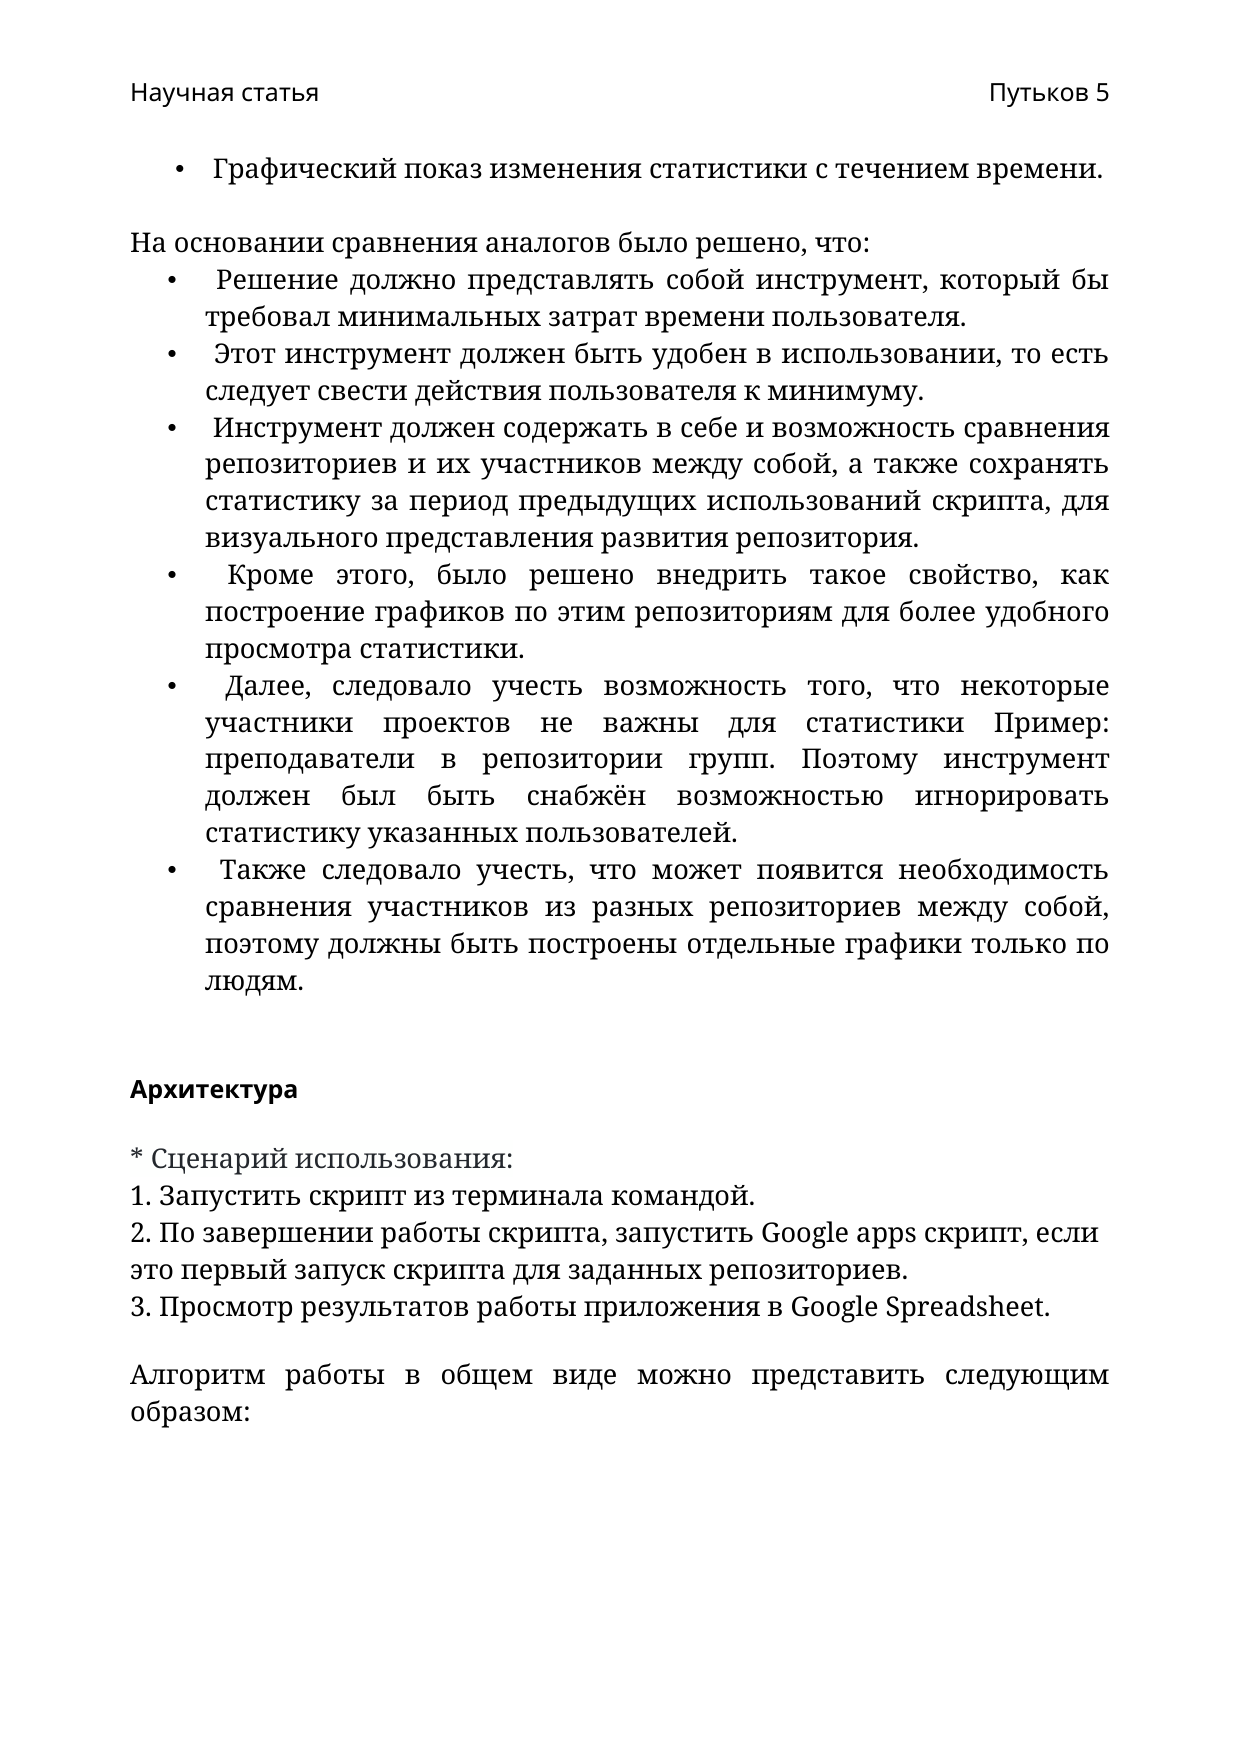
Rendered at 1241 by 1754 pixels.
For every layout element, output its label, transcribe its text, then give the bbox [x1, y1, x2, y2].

text На основании сравнения аналогов было решено, что: [130, 224, 1110, 261]
text 2. По завершении работы скрипта, запустить Google apps скрипт, если [130, 1214, 1110, 1251]
list Графический показ изменения статистики с течением времени. [175, 150, 1110, 187]
text * Сценарий использования: [130, 1140, 1110, 1177]
subtitle Архитектура [130, 1072, 1110, 1106]
text это первый запуск скрипта для заданных репозиториев. [130, 1251, 1110, 1287]
list Этот инструмент должен быть удобен в использовании, то есть следует свести действия пользователя к минимуму. [167, 334, 1110, 408]
text 3. Просмотр результатов работы приложения в Google Spreadsheet. [130, 1287, 1110, 1324]
text Алгоритм работы в общем виде можно представить следующим образом: [130, 1356, 1110, 1429]
list Также следовало учесть, что может появится необходимость сравнения участников из разных репозиториев между собой, поэтому должны быть построены отдельные графики только по людям. [167, 851, 1110, 998]
list Кроме этого, было решено внедрить такое свойство, как построение графиков по этим репозиториям для более удобного просмотра статистики. [167, 556, 1110, 666]
list Далее, следовало учесть возможность того, что некоторые участники проектов не важны для статистики Пример: преподаватели в репозитории групп. Поэтому инструмент должен был быть снабжён возможностью игнорировать статистику указанных пользователей. [167, 666, 1110, 851]
list Инструмент должен содержать в себе и возможность сравнения репозиториев и их участников между собой, а также сохранять статистику за период предыдущих использований скрипта, для визуального представления развития репозитория. [167, 408, 1110, 556]
text 1. Запустить скрипт из терминала командой. [130, 1177, 1110, 1214]
list Решение должно представлять собой инструмент, который бы требовал минимальных затрат времени пользователя. [167, 261, 1110, 334]
